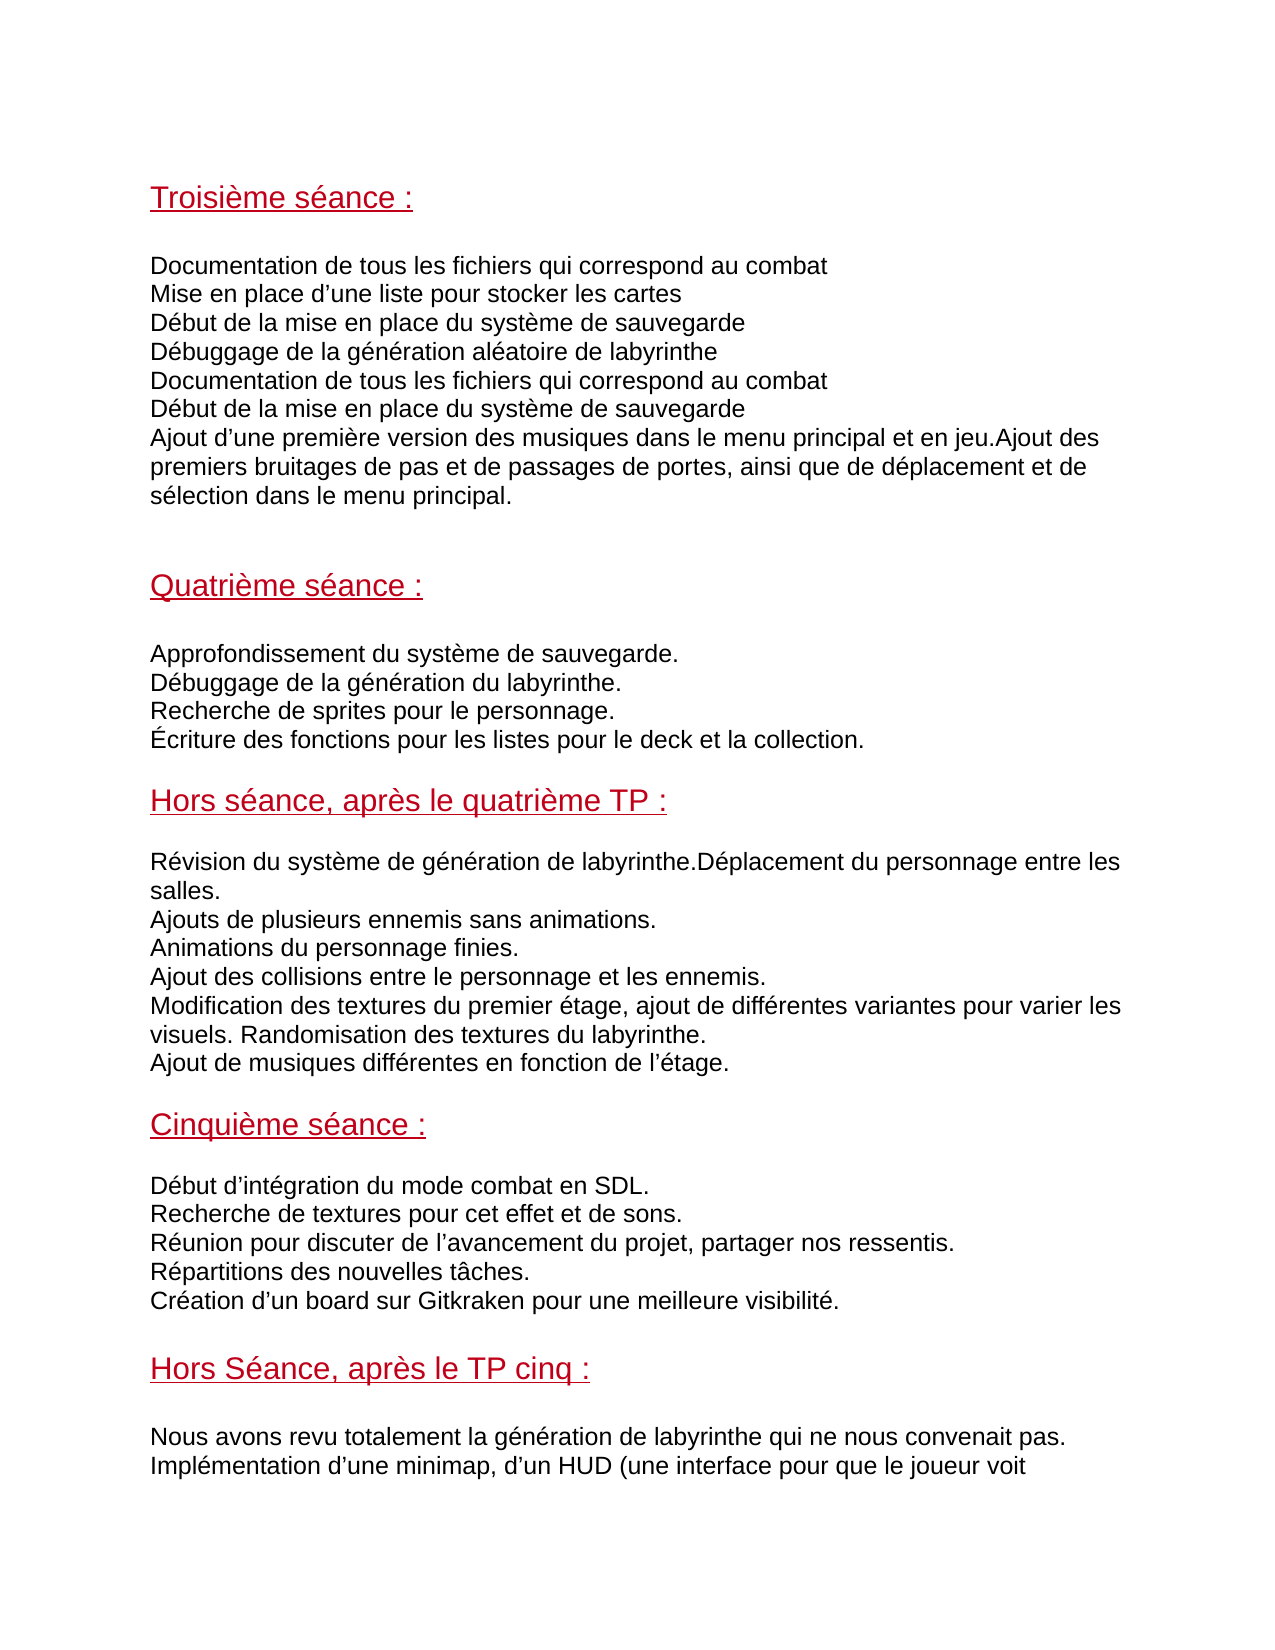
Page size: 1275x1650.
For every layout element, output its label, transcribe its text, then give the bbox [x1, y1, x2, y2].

text Ajouts de plusieurs ennemis sans animations. [150, 905, 1125, 933]
text Débuggage de la génération aléatoire de labyrinthe [150, 337, 1125, 366]
text Cinquième séance : [150, 1106, 1125, 1142]
text Début de la mise en place du système de sauvegarde [150, 308, 1125, 337]
text Animations du personnage finies. [150, 933, 1125, 962]
text Débuggage de la génération du labyrinthe. [150, 667, 1125, 696]
text Hors Séance, après le TP cinq : [150, 1350, 1125, 1386]
text Écriture des fonctions pour les listes pour le deck et la collection. [150, 725, 1125, 754]
text Répartitions des nouvelles tâches. [150, 1257, 1125, 1286]
text Ajout d’une première version des musiques dans le menu principal et en jeu. Ajout des premiers bruitages de pas et de passages de portes, ainsi que de déplacement et de sélection dans le menu principal. [150, 423, 1125, 509]
text Documentation de tous les fichiers qui correspond au combat [150, 366, 1125, 394]
text Réunion pour discuter de l’avancement du projet, partager nos ressentis. [150, 1228, 1125, 1257]
text Documentation de tous les fichiers qui correspond au combat [150, 251, 1125, 279]
text Ajout de musiques différentes en fonction de l’étage. [150, 1048, 1125, 1077]
text Révision du système de génération de labyrinthe. Déplacement du personnage entre les salles. [150, 847, 1125, 905]
text Troisième séance : [150, 179, 1125, 215]
text Recherche de sprites pour le personnage. [150, 696, 1125, 725]
text Hors séance, après le quatrième TP : [150, 782, 1125, 818]
text Création d’un board sur Gitkraken pour une meilleure visibilité. [150, 1286, 1125, 1314]
text Approfondissement du système de sauvegarde. [150, 639, 1125, 667]
text Ajout des collisions entre le personnage et les ennemis. [150, 962, 1125, 991]
text Mise en place d’une liste pour stocker les cartes [150, 279, 1125, 308]
text Début de la mise en place du système de sauvegarde [150, 394, 1125, 423]
text Nous avons revu totalement la génération de labyrinthe qui ne nous convenait pas. [150, 1422, 1125, 1451]
text Modification des textures du premier étage, ajout de différentes variantes pour varier les visuels. Randomisation des textures du labyrinthe. [150, 991, 1125, 1048]
text Quatrième séance : [150, 567, 1125, 603]
text Recherche de textures pour cet effet et de sons. [150, 1199, 1125, 1228]
text Début d’intégration du mode combat en SDL. [150, 1171, 1125, 1199]
text Implémentation d’une minimap, d’un HUD (une interface pour que le joueur voit [150, 1451, 1125, 1480]
